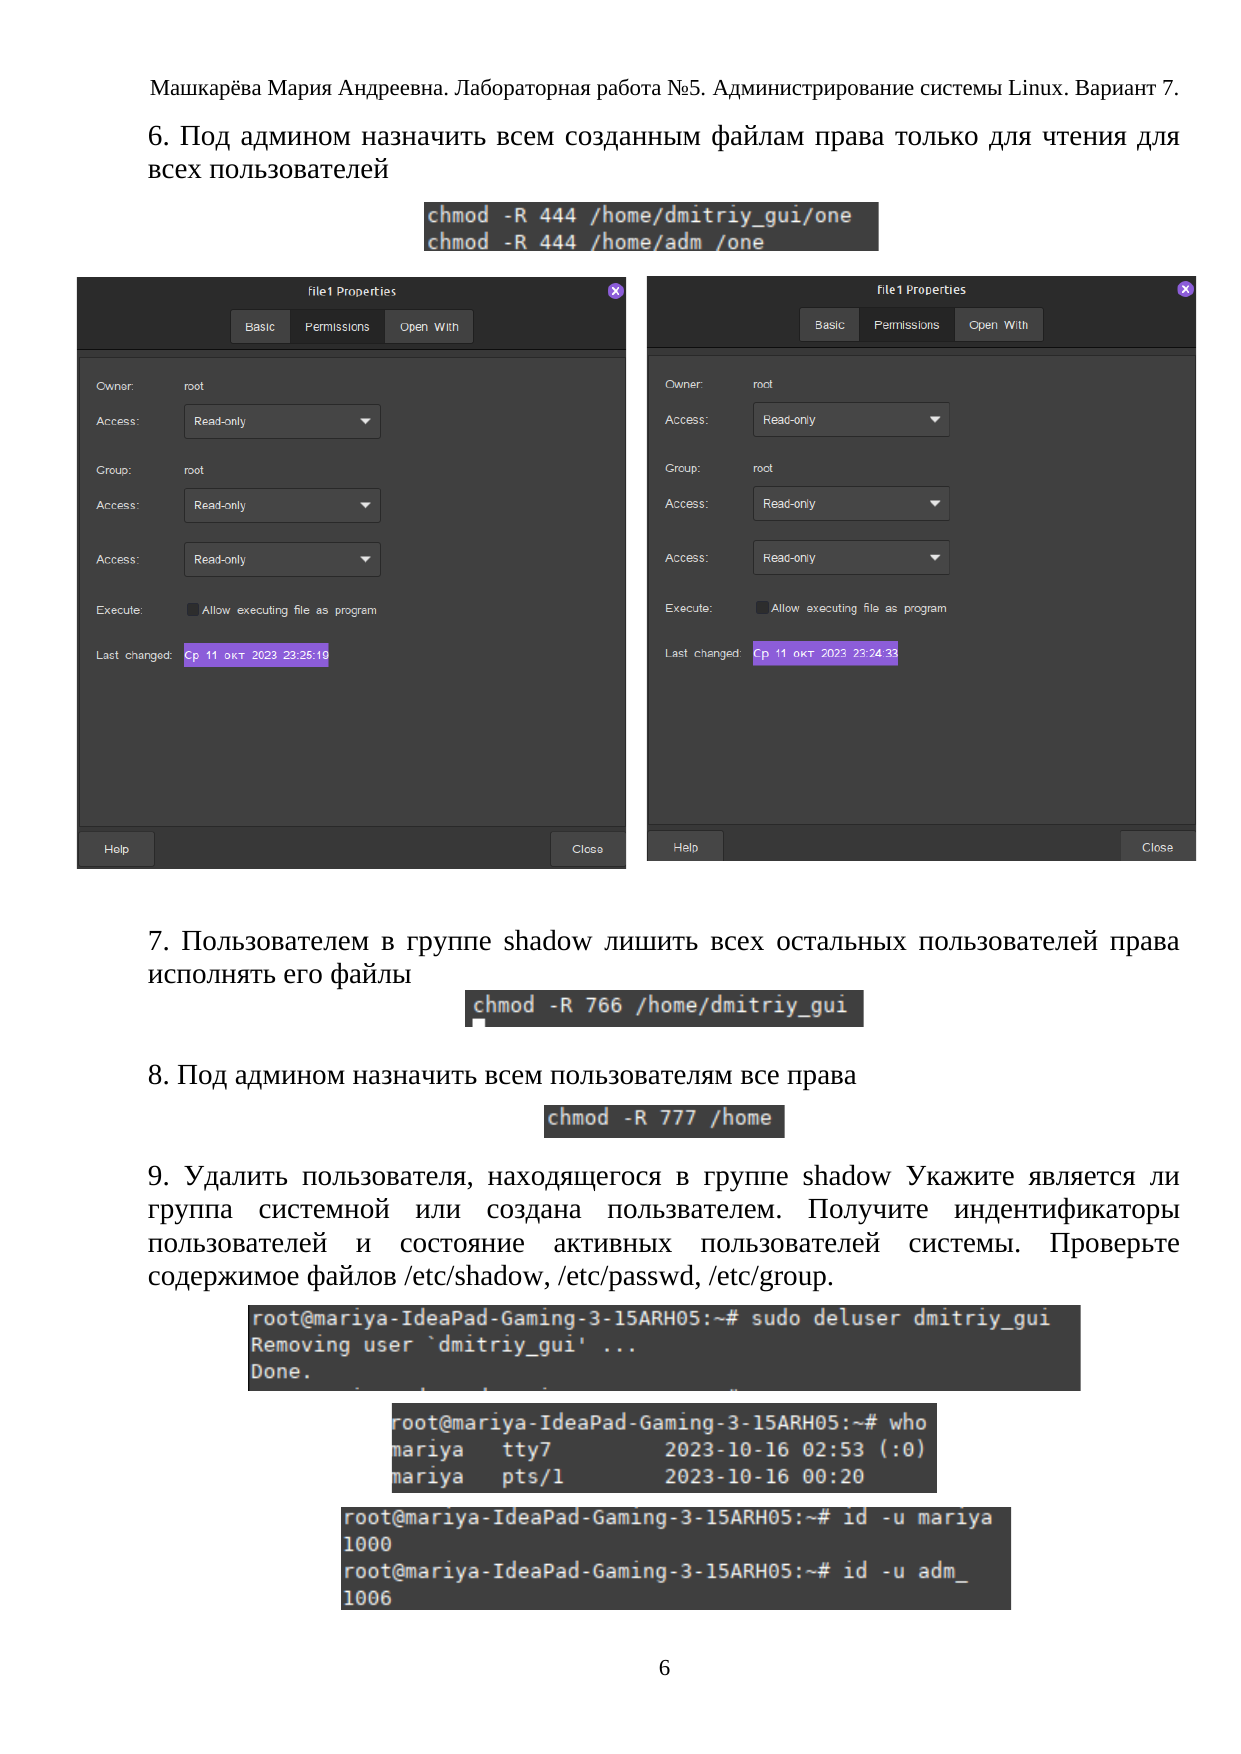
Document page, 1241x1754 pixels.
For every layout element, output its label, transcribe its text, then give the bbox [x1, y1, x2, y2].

picture [341, 1507, 1012, 1610]
text 8. Под админом назначить всем пользователям все права [148, 1057, 1181, 1091]
text 7. Пользователем в группе shadow лишить всех остальных пользователей права исполнять его файлы [148, 923, 1181, 990]
picture [465, 990, 864, 1027]
picture [76, 277, 627, 869]
text 9. Удалить пользователя, находящегося в группе shadow Укажите является ли группа системной или создана пользвателем. Получите индентификаторы пользователей и состояние активных пользователей системы. Проверьте содержимое файлов /etc/shadow, /etc/passwd, /etc/group. [148, 1158, 1181, 1292]
picture [424, 202, 879, 251]
picture [544, 1105, 785, 1138]
picture [646, 276, 1197, 861]
picture [391, 1403, 937, 1493]
picture [248, 1305, 1081, 1391]
text 6. Под админом назначить всем созданным файлам права только для чтения для всех пользователей [148, 118, 1181, 185]
